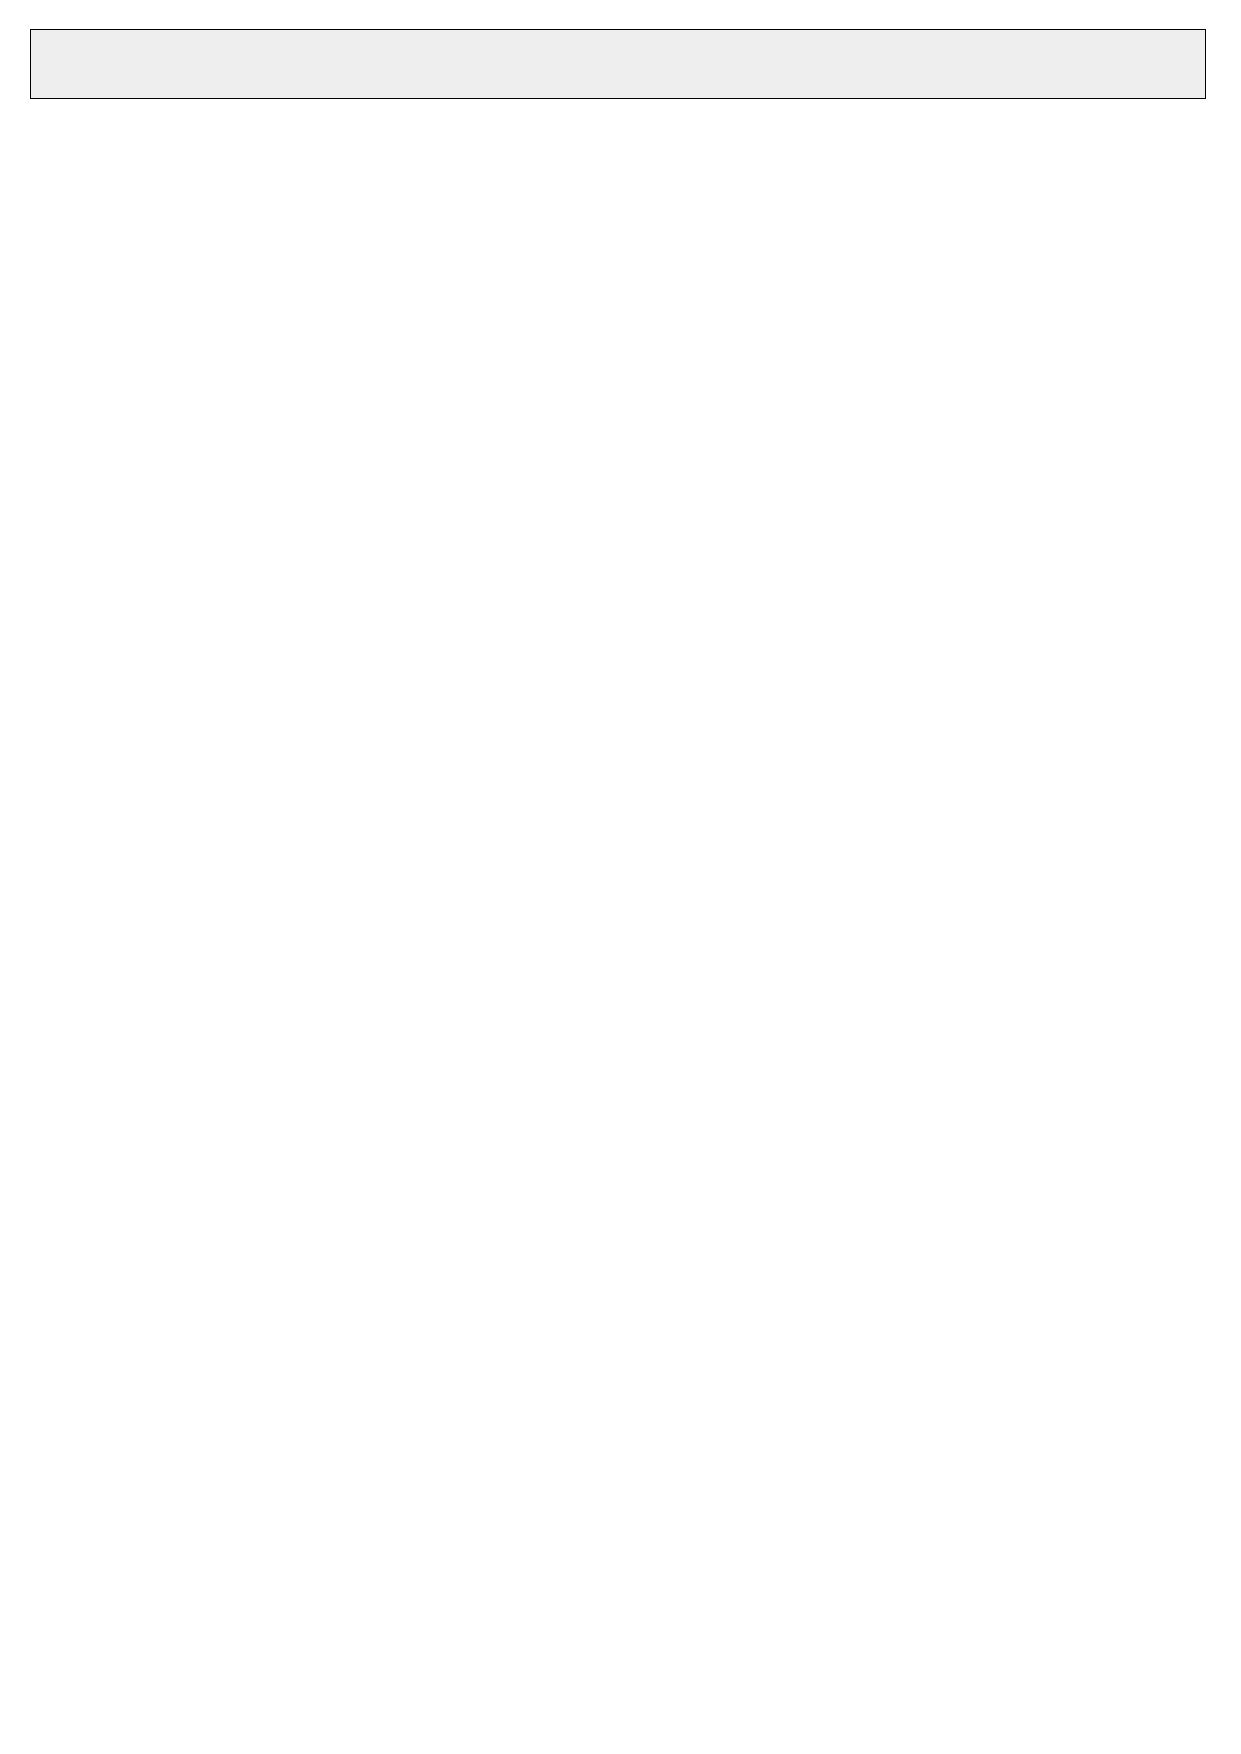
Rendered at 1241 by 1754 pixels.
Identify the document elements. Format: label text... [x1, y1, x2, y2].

table_header 24 CREATE VIEW HotelsCountInCountryStates AS SELECT c.country_name , s.state_name , COUNT(h.hotel_id) AS 'hotels_count' FROM states s JOIN countries c ON s.country_id = c.country_id LEFT JOIN hotels h ON h.state_id = s.state_id GROUP BY c.country_name , s.state_name [31, 30, 1205, 98]
